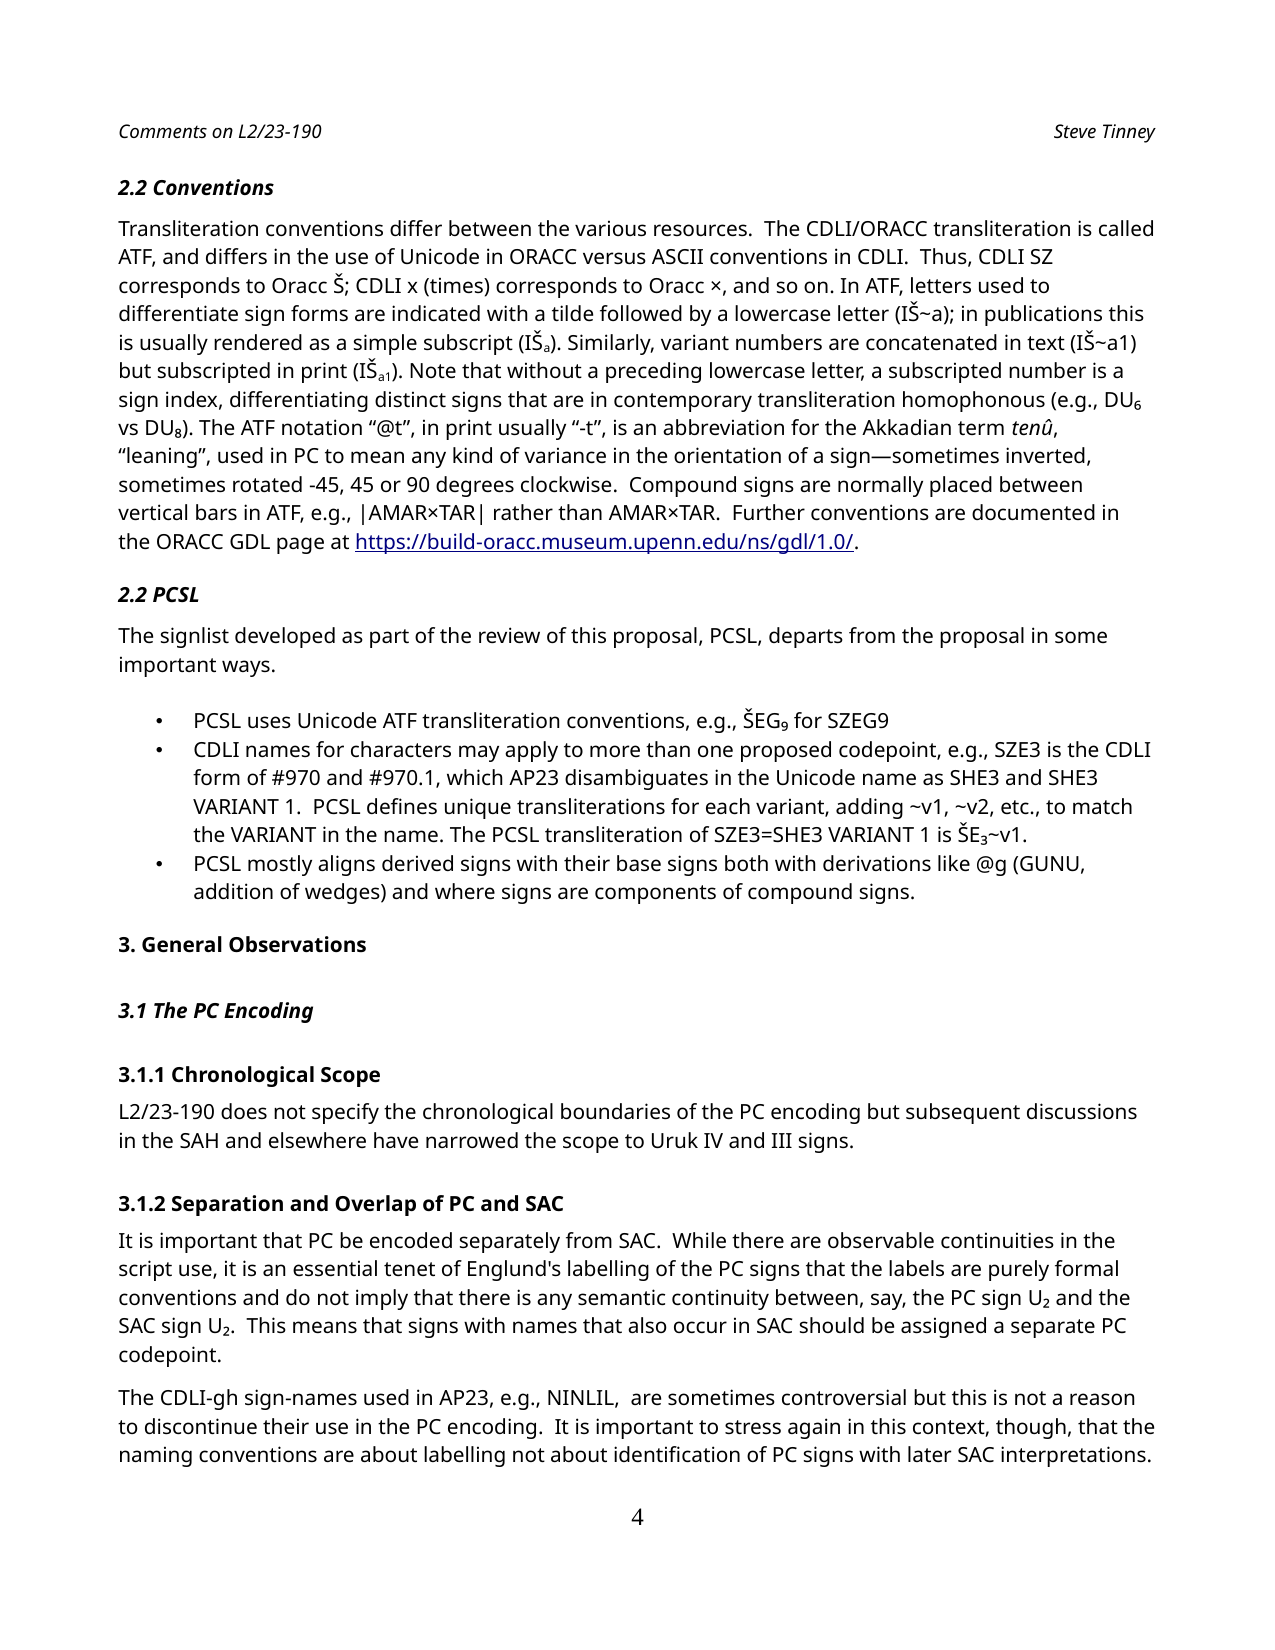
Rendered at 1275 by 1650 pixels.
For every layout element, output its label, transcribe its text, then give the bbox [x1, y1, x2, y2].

subtitle 2.2 PCSL [118, 580, 1157, 609]
subtitle 3.1.1 Chronological Scope [118, 1060, 1157, 1088]
text L2/23-190 does not specify the chronological boundaries of the PC encoding but subsequent discussions in the SAH and elsewhere have narrowed the scope to Uruk IV and III signs. [118, 1097, 1157, 1154]
list CDLI names for characters may apply to more than one proposed codepoint, e.g., SZE3 is the CDLI form of #970 and #970.1, which AP23 disambiguates in the Unicode name as SHE3 and SHE3 VARIANT 1. PCSL defines unique transliterations for each variant, adding ~v1, ~v2, etc., to match the VARIANT in the name. The PCSL transliteration of SZE3=SHE3 VARIANT 1 is ŠE₃~v1. [156, 735, 1157, 849]
subtitle 3.1 The PC Encoding [118, 997, 1157, 1025]
text It is important that PC be encoded separately from SAC. While there are observable continuities in the script use, it is an essential tenet of Englund's labelling of the PC signs that the labels are purely formal conventions and do not imply that there is any semantic continuity between, say, the PC sign U₂ and the SAC sign U₂. This means that signs with names that also occur in SAC should be assigned a separate PC codepoint. [118, 1226, 1157, 1368]
subtitle 2.2 Conventions [118, 173, 1157, 202]
text The signlist developed as part of the review of this proposal, PCSL, departs from the proposal in some important ways. [118, 621, 1157, 678]
subtitle 3.1.2 Separation and Overlap of PC and SAC [118, 1189, 1157, 1217]
list PCSL uses Unicode ATF transliteration conventions, e.g., ŠEG₉ for SZEG9 [156, 707, 1157, 735]
text The CDLI-gh sign-names used in AP23, e.g., NINLIL, are sometimes controversial but this is not a reason to discontinue their use in the PC encoding. It is important to stress again in this context, though, that the naming conventions are about labelling not about identification of PC signs with later SAC interpretations. [118, 1383, 1157, 1469]
text Transliteration conventions differ between the various resources. The CDLI/ORACC transliteration is called ATF, and differs in the use of Unicode in ORACC versus ASCII conventions in CDLI. Thus, CDLI SZ corresponds to Oracc Š; CDLI x (times) corresponds to Oracc ×, and so on. In ATF, letters used to differentiate sign forms are indicated with a tilde followed by a lowercase letter (IŠ~a); in publications this is usually rendered as a simple subscript (IŠa). Similarly, variant numbers are concatenated in text (IŠ~a1) but subscripted in print (IŠa1). Note that without a preceding lowercase letter, a subscripted number is a sign index, differentiating distinct signs that are in contemporary transliteration homophonous (e.g., DU₆ vs DU₈). The ATF notation “@t”, in print usually “-t”, is an abbreviation for the Akkadian term tenû, “leaning”, used in PC to mean any kind of variance in the orientation of a sign—sometimes inverted, sometimes rotated -45, 45 or 90 degrees clockwise. Compound signs are normally placed between vertical bars in ATF, e.g., |AMAR×TAR| rather than AMAR×TAR. Further conventions are documented in the ORACC GDL page at https://build-oracc.museum.upenn.edu/ns/gdl/1.0/. [118, 214, 1157, 555]
subtitle 3. General Observations [118, 931, 1157, 959]
list PCSL mostly aligns derived signs with their base signs both with derivations like @g (GUNU, addition of wedges) and where signs are components of compound signs. [156, 849, 1157, 906]
